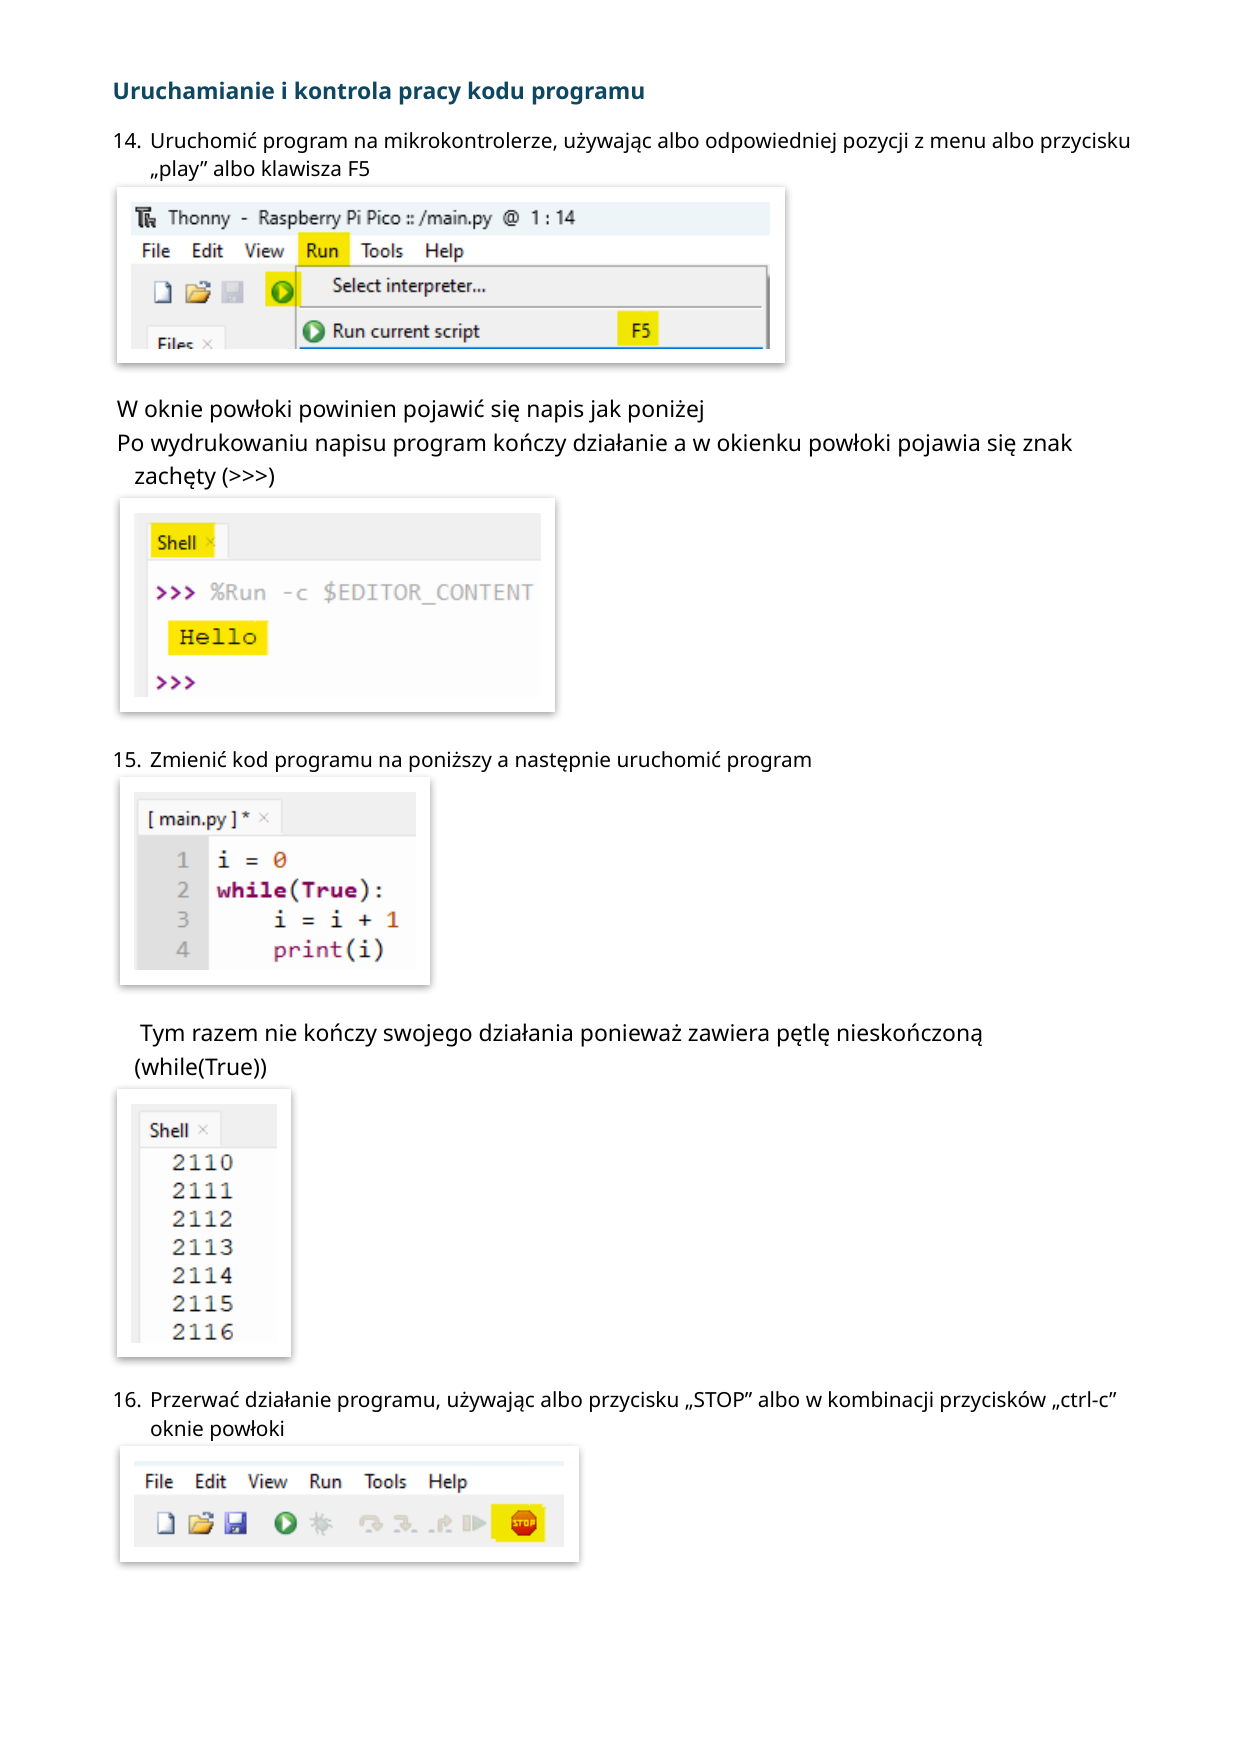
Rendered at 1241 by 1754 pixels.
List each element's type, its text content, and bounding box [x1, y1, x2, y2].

picture [131, 1104, 277, 1343]
text zachęty (>>>) [134, 460, 1165, 492]
text W oknie powłoki powinien pojawić się napis jak poniżej Po wydrukowaniu napisu program kończy działanie a w okienku powłoki pojawia się znak [75, 393, 1165, 458]
subtitle Uruchamianie i kontrola pracy kodu programu [112, 75, 1165, 106]
list Zmienić kod programu na poniższy a następnie uruchomić program [112, 745, 1165, 773]
list Przerwać działanie programu, używając albo przycisku „STOP” albo w kombinacji przycisków „ctrl-c” oknie powłoki [112, 1385, 1165, 1442]
picture [134, 1461, 564, 1547]
text Tym razem nie kończy swojego działania ponieważ zawiera pętlę nieskończoną (while(True)) [134, 1017, 1165, 1082]
picture [134, 513, 541, 697]
picture [134, 792, 416, 970]
picture [131, 202, 770, 349]
list Uruchomić program na mikrokontrolerze, używając albo odpowiedniej pozycji z menu albo przycisku „play” albo klawisza F5 [112, 126, 1165, 183]
